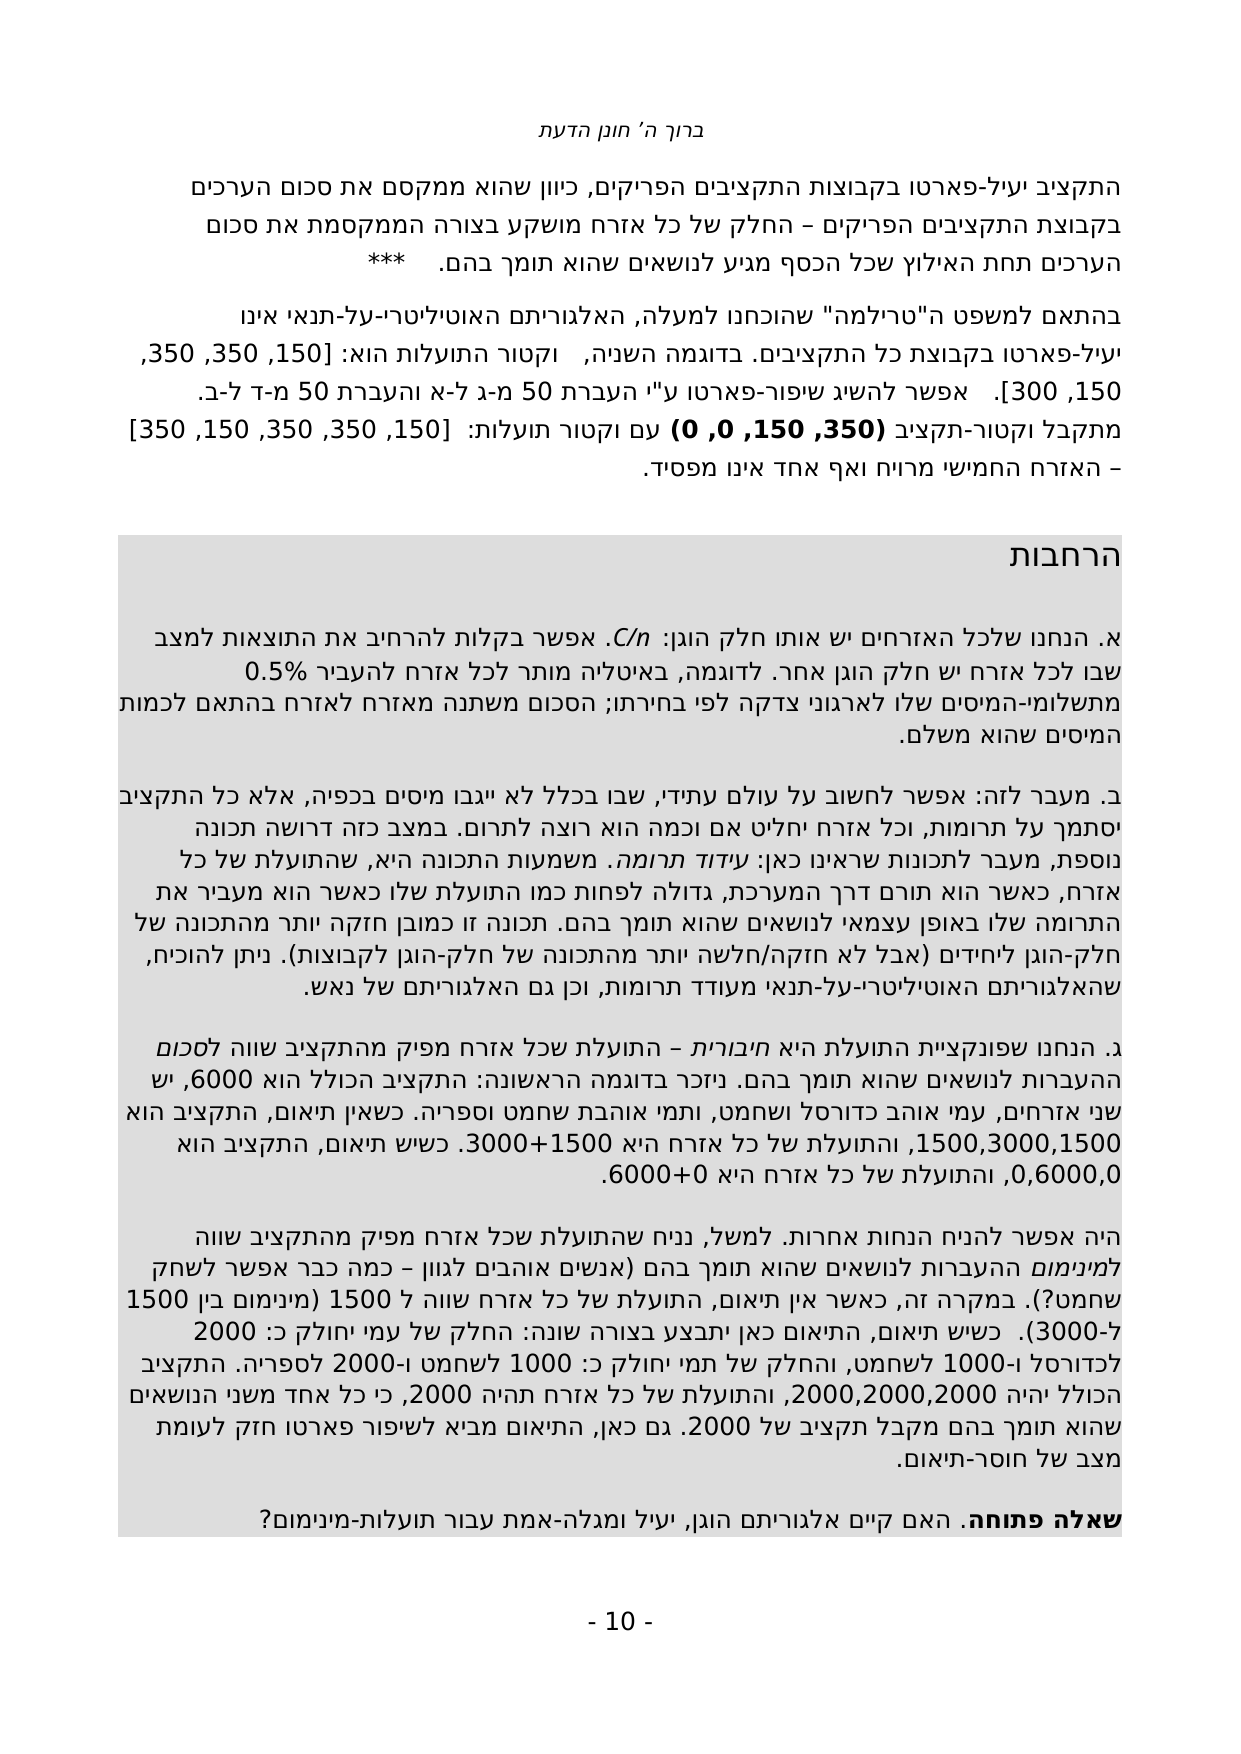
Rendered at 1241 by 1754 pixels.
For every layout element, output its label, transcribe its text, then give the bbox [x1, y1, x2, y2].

text ב. מעבר לזה: אפשר לחשוב על עולם עתידי, שבו בכלל לא ייגבו מיסים בכפיה, אלא כל התקציב יסתמך על תרומות, וכל אזרח יחליט אם וכמה הוא רוצה לתרום. במצב כזה דרושה תכונה נוספת, מעבר לתכונות שראינו כאן: עידוד תרומה. משמעות התכונה היא, שהתועלת של כל אזרח, כאשר הוא תורם דרך המערכת, גדולה לפחות כמו התועלת שלו כאשר הוא מעביר את התרומה שלו באופן עצמאי לנושאים שהוא תומך בהם. תכונה זו כמובן חזקה יותר מהתכונה של חלק-הוגן ליחידים (אבל לא חזקה/חלשה יותר מהתכונה של חלק-הוגן לקבוצות). ניתן להוכיח, שהאלגוריתם האוטיליטרי-על-תנאי מעודד תרומות, וכן גם האלגוריתם של נאש. [118, 782, 1122, 1004]
text א. הנחנו שלכל האזרחים יש אותו חלק הוגן: C/n. אפשר בקלות להרחיב את התוצאות למצב שבו לכל אזרח יש חלק הוגן אחר. לדוגמה, באיטליה מותר לכל אזרח להעביר 0.5% מתשלומי-המיסים שלו לארגוני צדקה לפי בחירתו; הסכום משתנה מאזרח לאזרח בהתאם לכמות המיסים שהוא משלם. [118, 620, 1122, 752]
text בהתאם למשפט ה"טרילמה" שהוכחנו למעלה, האלגוריתם האוטיליטרי-על-תנאי אינו יעיל-פארטו בקבוצת כל התקציבים. בדוגמה השניה, וקטור התועלות הוא: [150, 350, 350, 150, 300]. אפשר להשיג שיפור-פארטו ע"י העברת 50 מ-ג ל-א והעברת 50 מ-ד ל-ב. מתקבל וקטור-תקציב (350, 150, 0, 0) עם וקטור תועלות: [150, 350, 350, 150, 350] – האזרח החמישי מרויח ואף אחד אינו מפסיד. [118, 301, 1122, 489]
text היה אפשר להניח הנחות אחרות. למשל, נניח שהתועלת שכל אזרח מפיק מהתקציב שווה למינימום ההעברות לנושאים שהוא תומך בהם (אנשים אוהבים לגוון – כמה כבר אפשר לשחק שחמט?). במקרה זה, כאשר אין תיאום, התועלת של כל אזרח שווה ל 1500 (מינימום בין 1500 ל-3000). כשיש תיאום, התיאום כאן יתבצע בצורה שונה: החלק של עמי יחולק כ: 2000 לכדורסל ו-1000 לשחמט, והחלק של תמי יחולק כ: 1000 לשחמט ו-2000 לספריה. התקציב הכולל יהיה 2000,2000,2000, והתועלת של כל אזרח תהיה 2000, כי כל אחד משני הנושאים שהוא תומך בהם מקבל תקציב של 2000. גם כאן, התיאום מביא לשיפור פארטו חזק לעומת מצב של חוסר-תיאום. [118, 1222, 1122, 1476]
text התקציב יעיל-פארטו בקבוצות התקציבים הפריקים, כיוון שהוא ממקסם את סכום הערכים בקבוצת התקציבים הפריקים – החלק של כל אזרח מושקע בצורה הממקסמת את סכום הערכים תחת האילוץ שכל הכסף מגיע לנושאים שהוא תומך בהם. *** [118, 172, 1122, 280]
subtitle הרחבות [118, 535, 1122, 578]
text שאלה פתוחה. האם קיים אלגוריתם הוגן, יעיל ומגלה-אמת עבור תועלות-מינימום? [118, 1505, 1122, 1537]
text ג. הנחנו שפונקציית התועלת היא חיבורית – התועלת שכל אזרח מפיק מהתקציב שווה לסכום ההעברות לנושאים שהוא תומך בהם. ניזכר בדוגמה הראשונה: התקציב הכולל הוא 6000, יש שני אזרחים, עמי אוהב כדורסל ושחמט, ותמי אוהבת שחמט וספריה. כשאין תיאום, התקציב הוא 1500,3000,1500, והתועלת של כל אזרח היא 3000+1500. כשיש תיאום, התקציב הוא 0,6000,0, והתועלת של כל אזרח היא 6000+0. [118, 1033, 1122, 1192]
